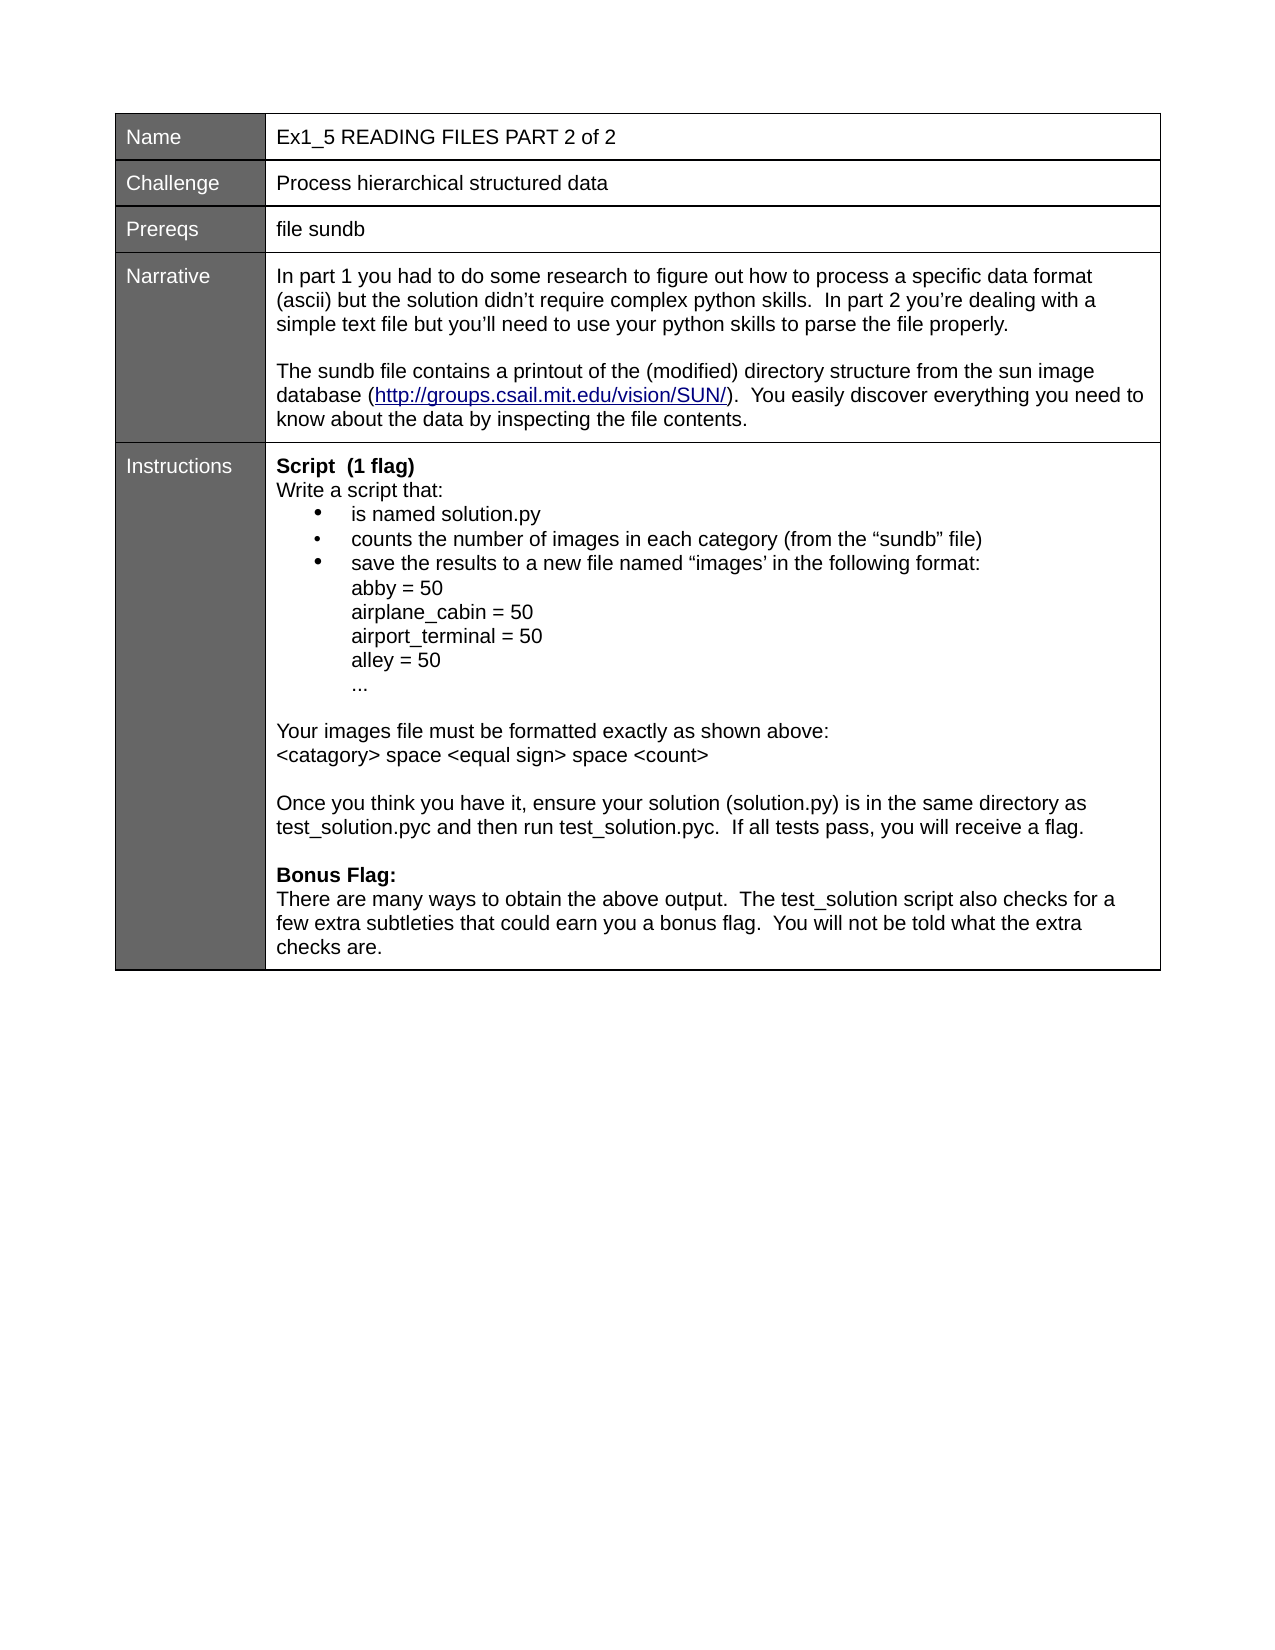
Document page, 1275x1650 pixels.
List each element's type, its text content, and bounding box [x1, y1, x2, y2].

table_header Name [116, 114, 265, 159]
table_cell Process hierarchical structured data [266, 161, 1160, 205]
table_header Ex1_5 READING FILES PART 2 of 2 [266, 114, 1160, 159]
table_cell In part 1 you had to do some research to figure out how to process a specific data format (ascii) but the solution didn’t require complex python skills. In part 2 you’re dealing with a simple text file but you’ll need to use your python skills to parse the file properly. The sundb file contains a printout of the (modified) directory structure from the sun image database (http://groups.csail.mit.edu/vision/SUN/). You easily discover everything you need to know about the data by inspecting the file contents. [266, 253, 1160, 442]
table_cell Script (1 flag) Write a script that: is named solution.py counts the number of images in each category (from the “sundb” file) save the results to a new file named “images’ in the following format: abby = 50 airplane_cabin = 50 airport_terminal = 50 alley = 50 ... Your images file must be formatted exactly as shown above: <catagory> space <equal sign> space <count> Once you think you have it, ensure your solution (solution.py) is in the same directory as test_solution.pyc and then run test_solution.pyc. If all tests pass, you will receive a flag. Bonus Flag: There are many ways to obtain the above output. The test_solution script also checks for a few extra subtleties that could earn you a bonus flag. You will not be told what the extra checks are. [266, 443, 1160, 969]
table_cell Narrative [116, 253, 265, 442]
table_cell Instructions [116, 443, 265, 969]
table_cell Challenge [116, 161, 265, 205]
table_cell file sundb [266, 207, 1160, 252]
table_cell Prereqs [116, 207, 265, 252]
